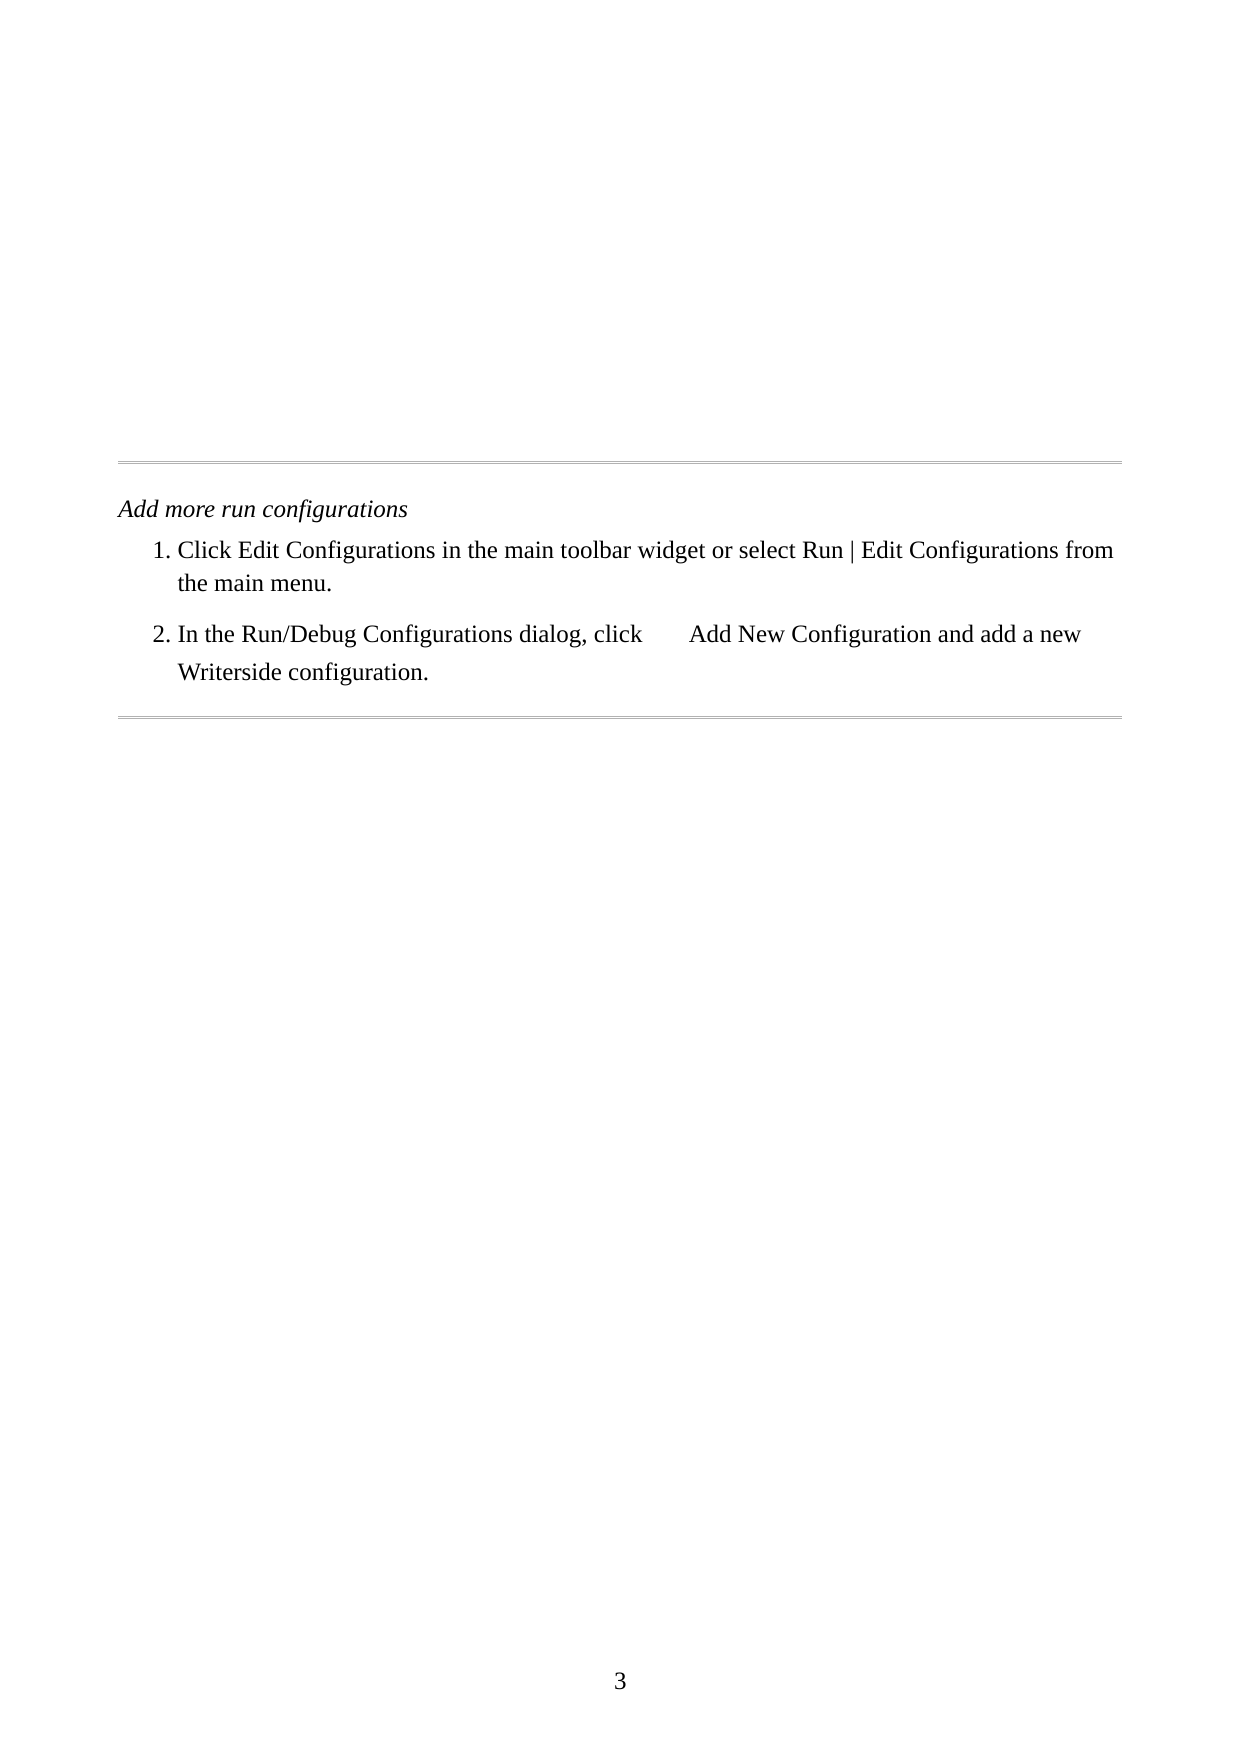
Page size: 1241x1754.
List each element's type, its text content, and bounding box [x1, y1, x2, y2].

list In the Run/Debug Configurations dialog, click Add New Configuration and add a new Writerside configuration. [177, 613, 1122, 686]
list Click Edit Configurations in the main toolbar widget or select Run | Edit Configurations from the main menu. [177, 535, 1122, 597]
subtitle Add more run configurations [118, 494, 1122, 523]
